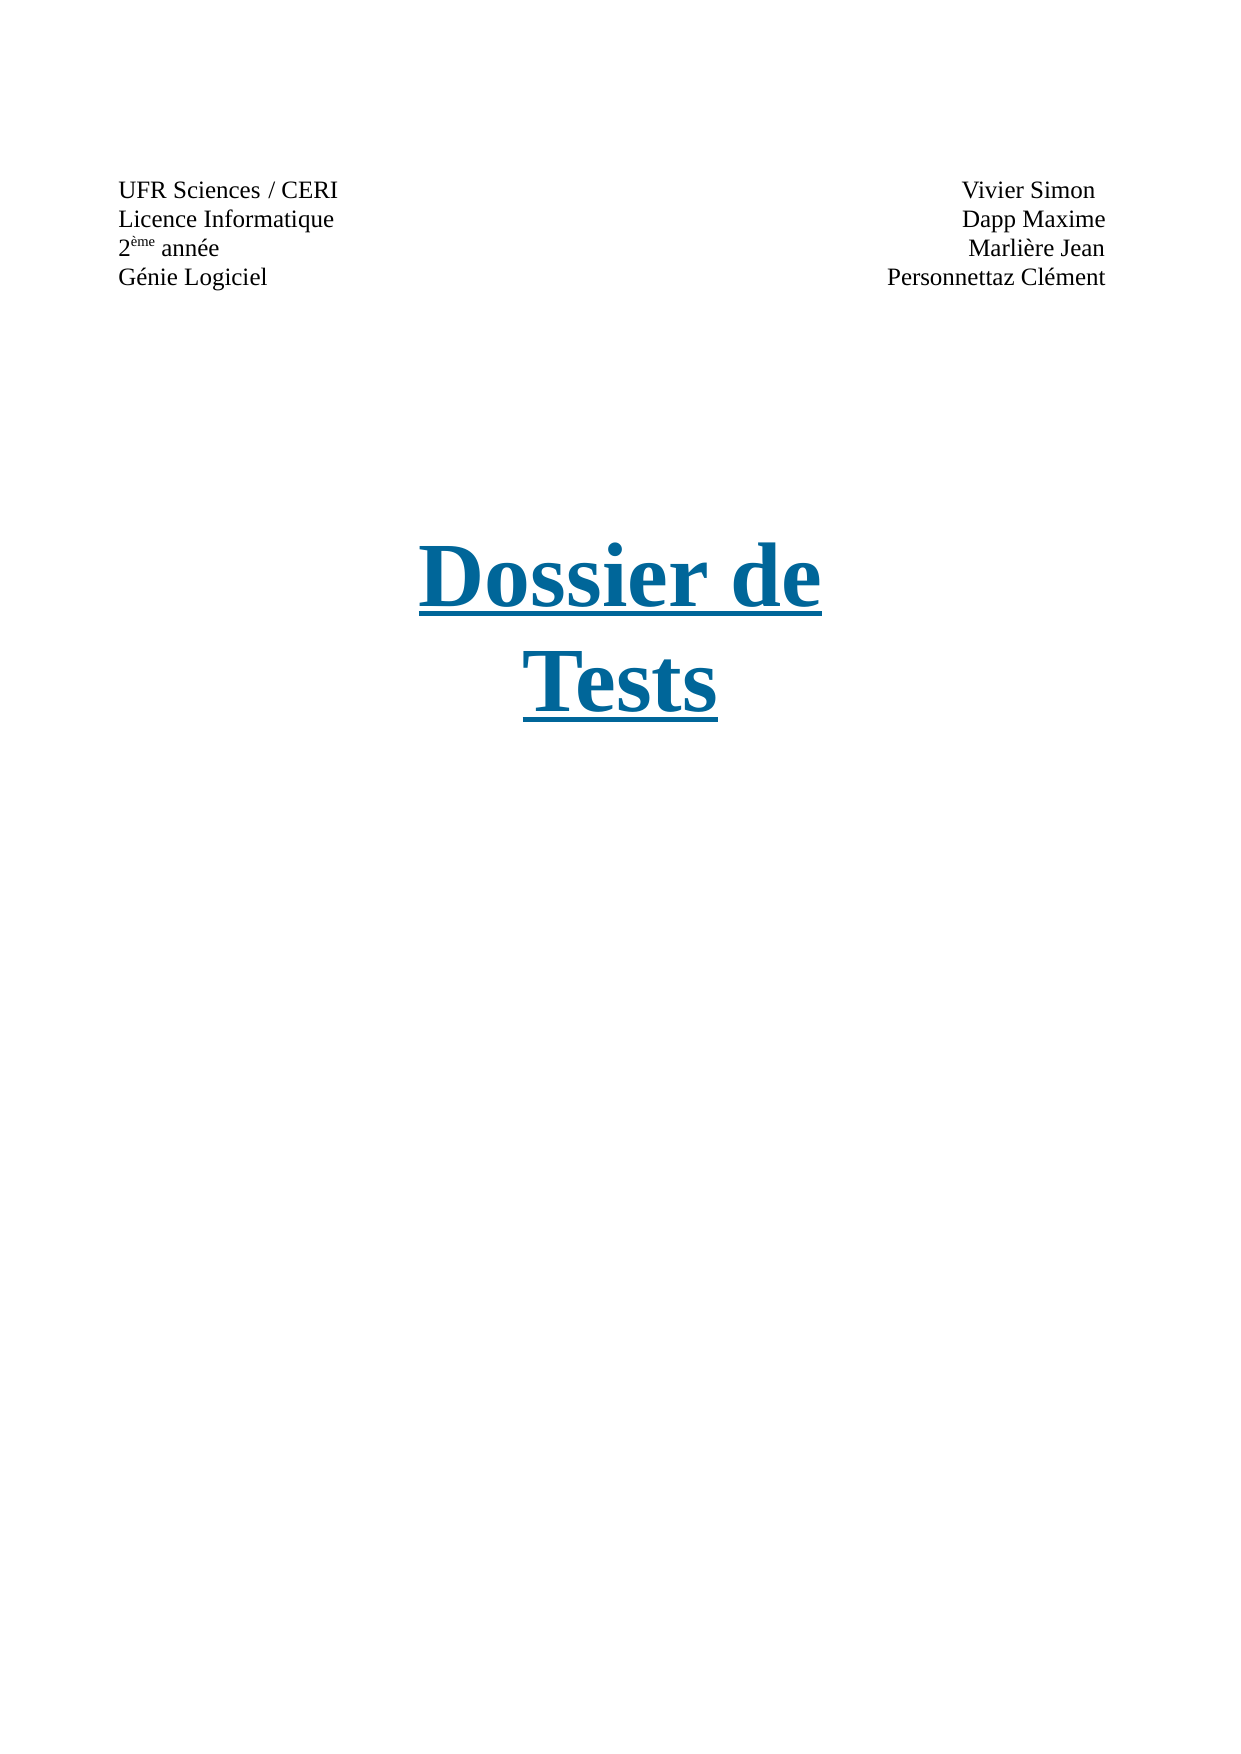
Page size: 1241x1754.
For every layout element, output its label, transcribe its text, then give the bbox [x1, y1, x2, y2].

text Dossier de [118, 521, 1122, 626]
text Génie Logiciel Personnettaz Clément [118, 262, 1122, 291]
text UFR Sciences / CERI Vivier Simon [118, 176, 1122, 204]
text Licence Informatique Dapp Maxime [118, 204, 1122, 233]
text Tests [118, 626, 1122, 731]
text 2ème année Marlière Jean [118, 233, 1122, 262]
